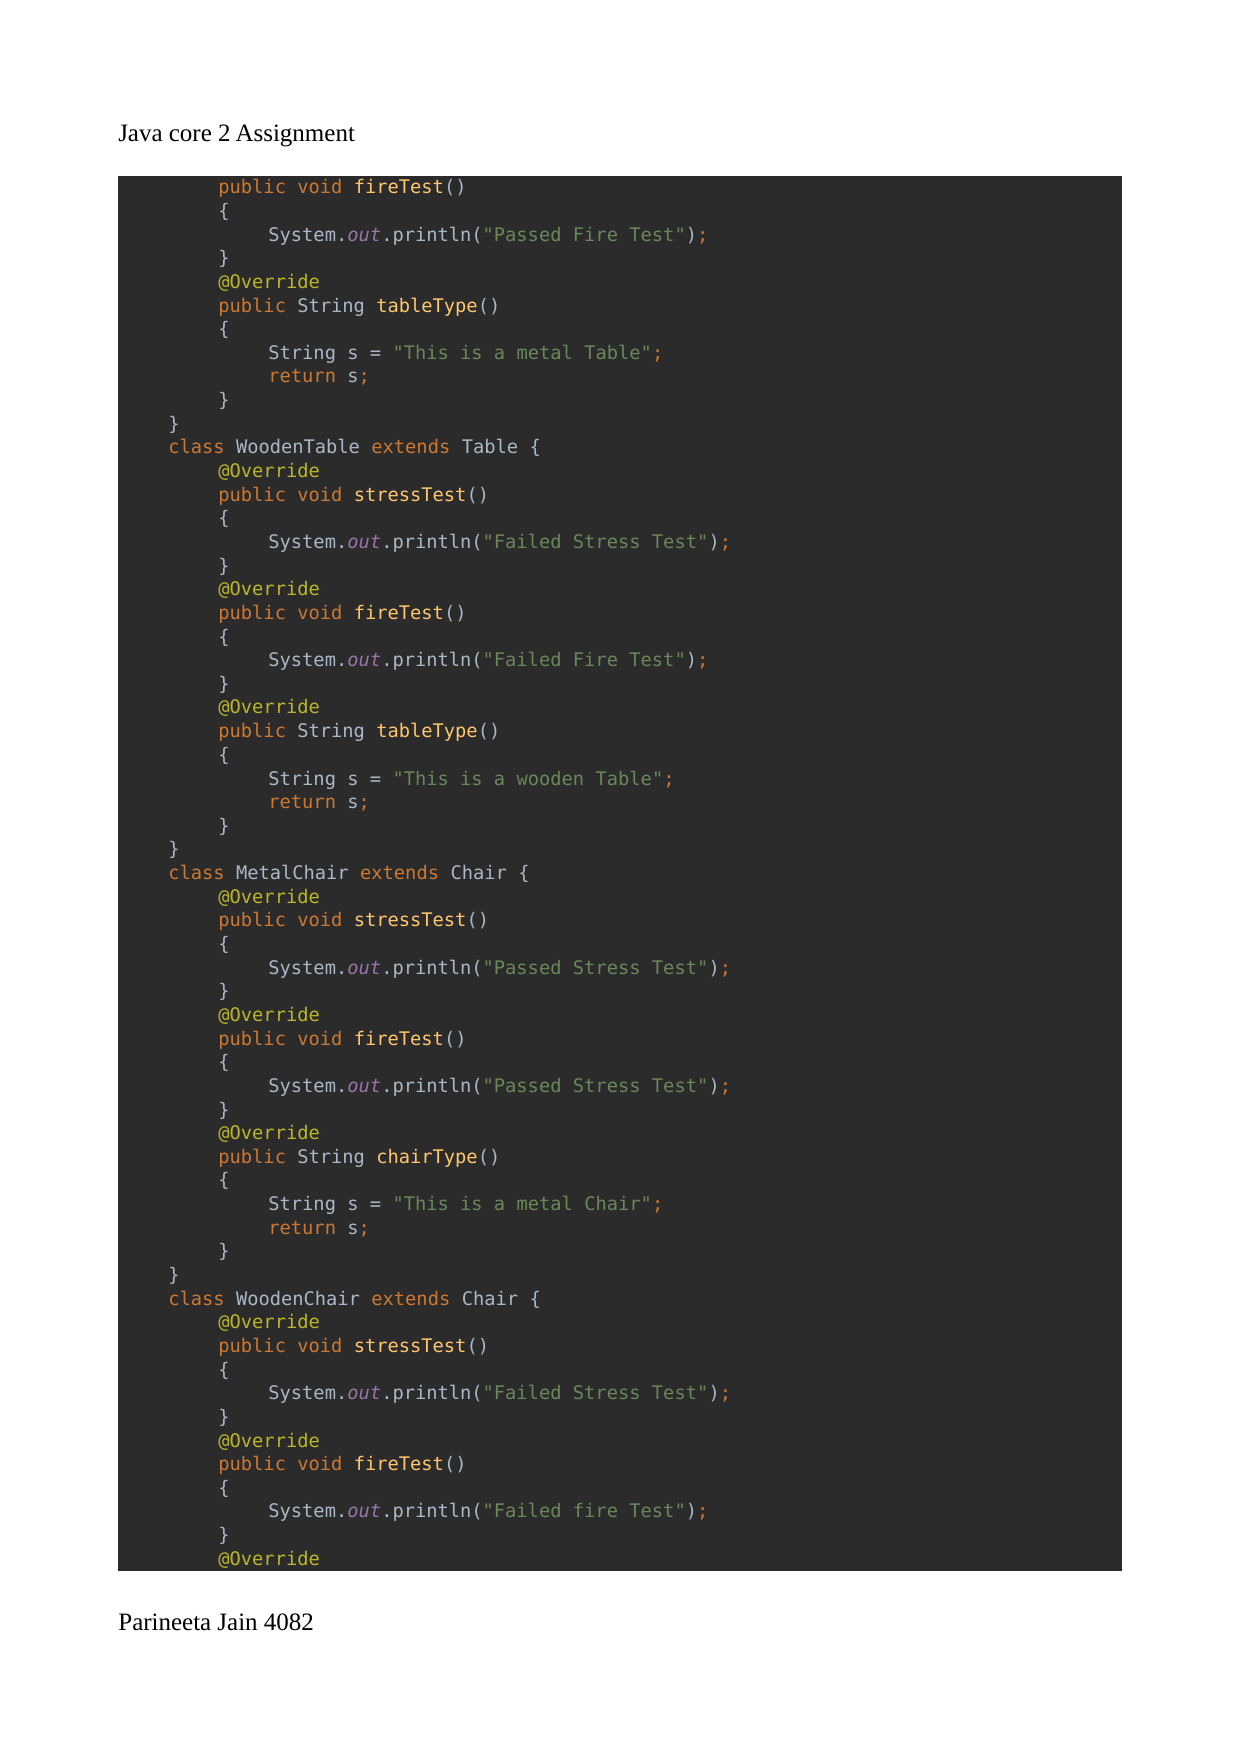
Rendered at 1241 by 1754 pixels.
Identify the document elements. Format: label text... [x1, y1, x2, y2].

text public void fireTest() [118, 176, 1122, 200]
text String s = "This is a metal Chair"; [118, 1193, 1122, 1217]
text } [118, 673, 1122, 697]
text System.out.println("Passed Fire Test"); [118, 224, 1122, 247]
text @Override [118, 1004, 1122, 1028]
text { [118, 933, 1122, 957]
text public void fireTest() [118, 1028, 1122, 1051]
text public String chairType() [118, 1146, 1122, 1169]
text public void stressTest() [118, 484, 1122, 507]
text class WoodenChair extends Chair { [118, 1288, 1122, 1311]
text System.out.println("Failed Stress Test"); [118, 1382, 1122, 1406]
text @Override [118, 1311, 1122, 1335]
text } [118, 1406, 1122, 1429]
text @Override [118, 578, 1122, 602]
text System.out.println("Passed Stress Test"); [118, 957, 1122, 980]
text String s = "This is a wooden Table"; [118, 767, 1122, 791]
text } [118, 815, 1122, 838]
text { [118, 1051, 1122, 1075]
text } [118, 1524, 1122, 1548]
text System.out.println("Failed Stress Test"); [118, 531, 1122, 555]
text String s = "This is a metal Table"; [118, 342, 1122, 366]
text } [118, 838, 1122, 862]
text } [118, 1240, 1122, 1264]
text } [118, 247, 1122, 271]
text @Override [118, 1548, 1122, 1571]
text { [118, 744, 1122, 767]
text return s; [118, 366, 1122, 389]
text { [118, 200, 1122, 224]
text @Override [118, 271, 1122, 294]
text System.out.println("Failed fire Test"); [118, 1501, 1122, 1524]
text { [118, 626, 1122, 649]
text @Override [118, 1429, 1122, 1453]
text } [118, 555, 1122, 578]
text public void stressTest() [118, 909, 1122, 933]
text System.out.println("Failed Fire Test"); [118, 649, 1122, 673]
text @Override [118, 1122, 1122, 1146]
text } [118, 389, 1122, 413]
text class MetalChair extends Chair { [118, 862, 1122, 886]
text @Override [118, 460, 1122, 484]
text { [118, 1169, 1122, 1193]
text } [118, 1264, 1122, 1288]
text System.out.println("Passed Stress Test"); [118, 1075, 1122, 1098]
text return s; [118, 1217, 1122, 1240]
text public String tableType() [118, 720, 1122, 744]
text return s; [118, 791, 1122, 815]
text public void fireTest() [118, 1453, 1122, 1477]
text } [118, 980, 1122, 1004]
text class WoodenTable extends Table { [118, 436, 1122, 460]
text public void stressTest() [118, 1335, 1122, 1359]
text } [118, 1098, 1122, 1122]
text { [118, 1359, 1122, 1382]
text public String tableType() [118, 294, 1122, 318]
text @Override [118, 697, 1122, 720]
text { [118, 507, 1122, 531]
text public void fireTest() [118, 602, 1122, 626]
text { [118, 318, 1122, 342]
text { [118, 1477, 1122, 1501]
text } [118, 413, 1122, 436]
text @Override [118, 886, 1122, 909]
